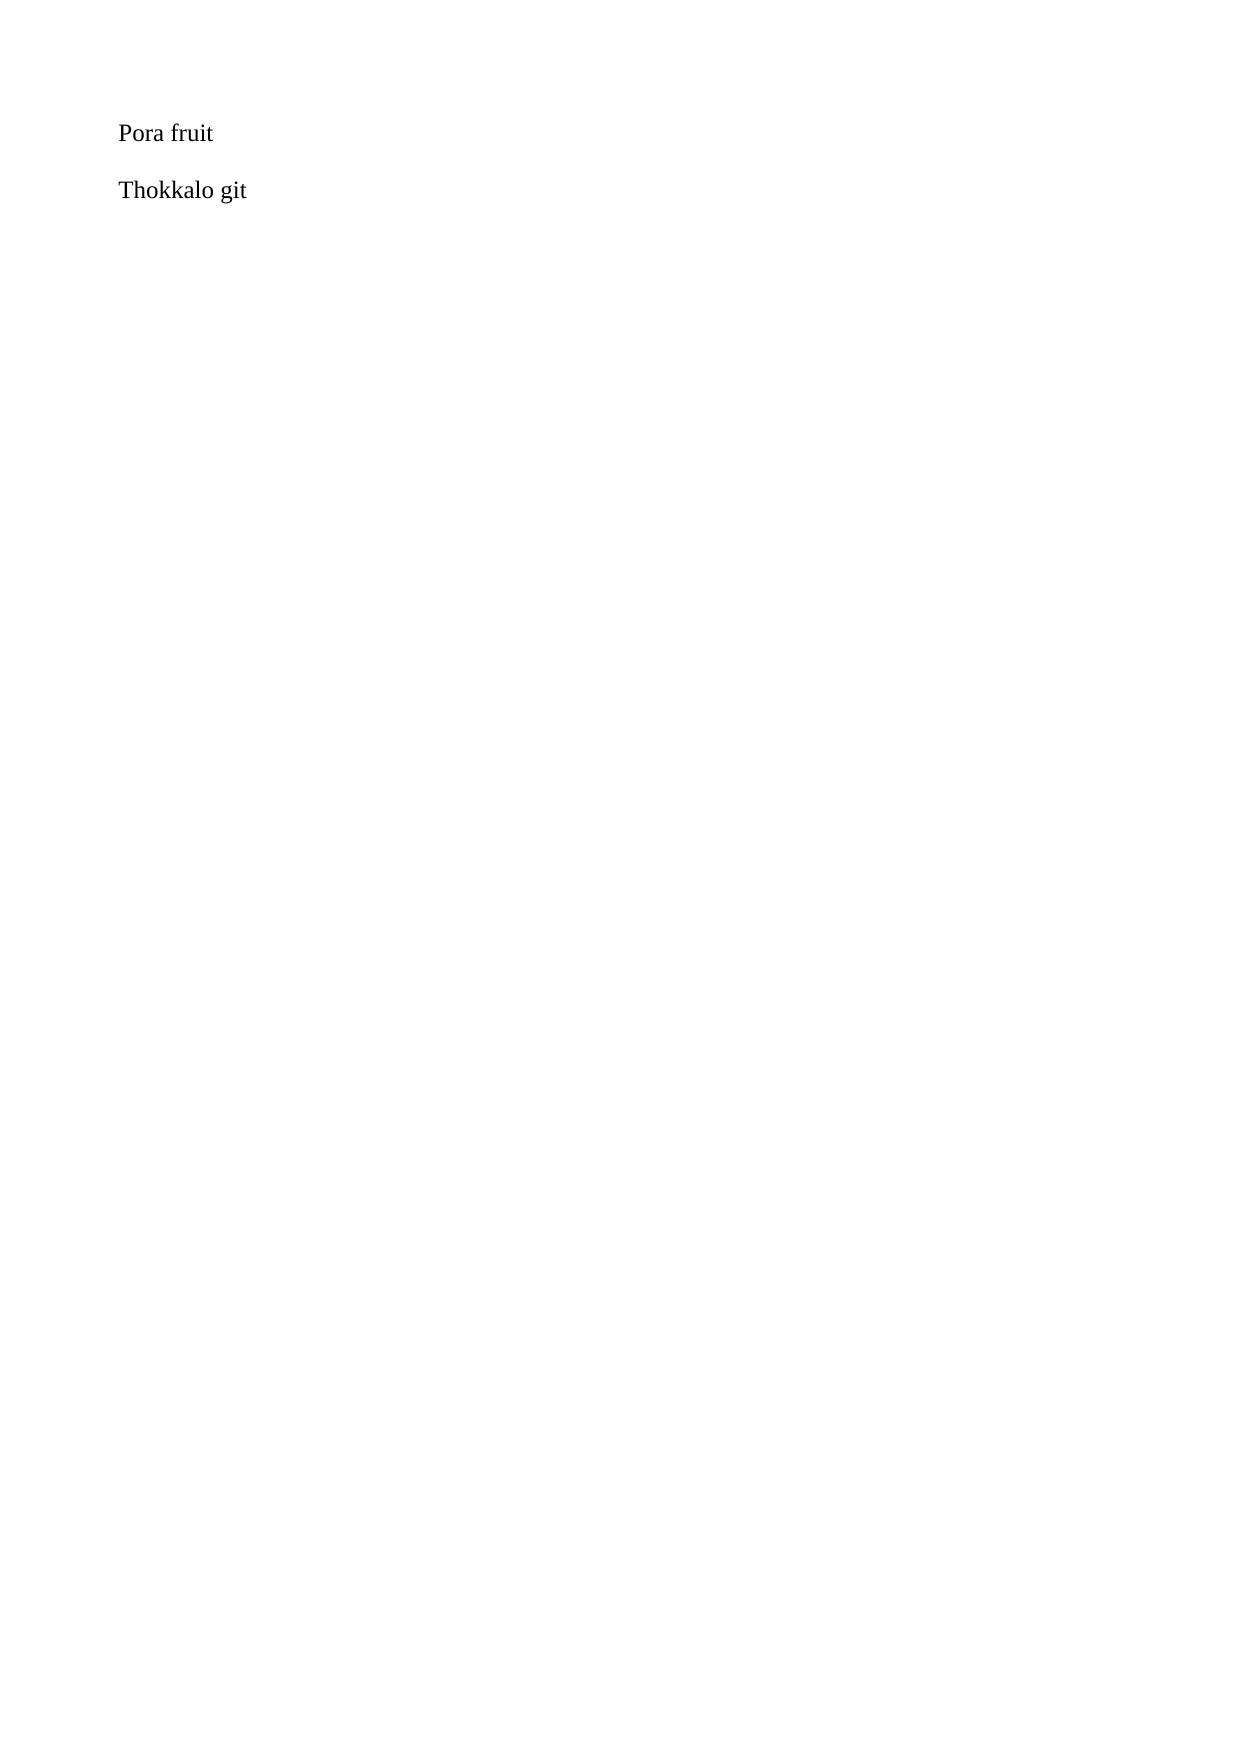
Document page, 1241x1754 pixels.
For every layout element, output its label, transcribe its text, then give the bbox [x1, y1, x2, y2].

text Pora fruit [118, 118, 1122, 147]
text Thokkalo git [118, 176, 1122, 204]
